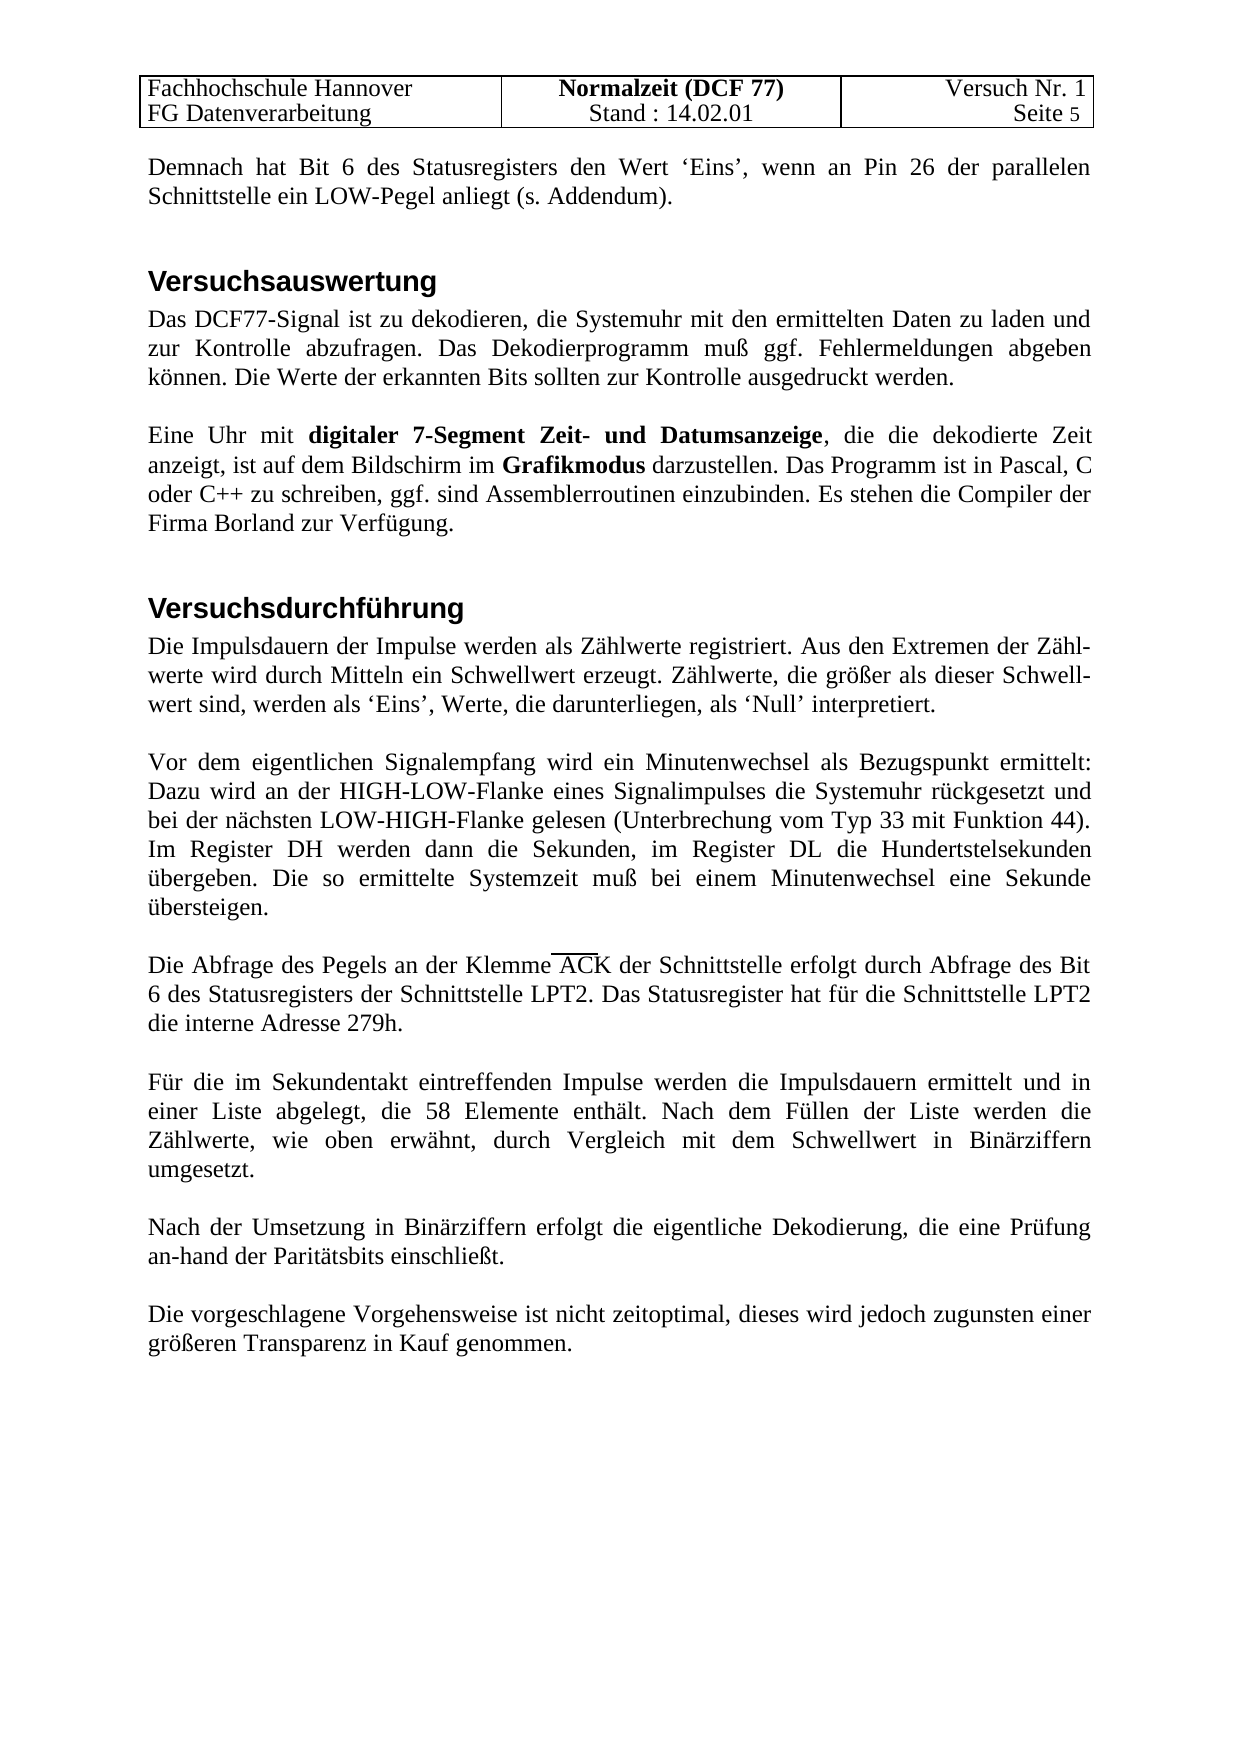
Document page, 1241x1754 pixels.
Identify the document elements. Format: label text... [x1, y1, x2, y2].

text Demnach hat Bit 6 des Statusregisters den Wert ‘Eins’, wenn an Pin 26 der parallelen Schnittstelle ein LOW-Pegel anliegt (s. Addendum). [148, 152, 1092, 210]
subtitle Versuchsauswertung [148, 264, 1092, 298]
text Die vorgeschlagene Vorgehensweise ist nicht zeitoptimal, dieses wird jedoch zugunsten einer größeren Transparenz in Kauf genommen. [148, 1299, 1092, 1357]
text Die Abfrage des Pegels an der Klemme ACK der Schnittstelle erfolgt durch Abfrage des Bit 6 des Statusregisters der Schnittstelle LPT2. Das Statusregister hat für die Schnittstelle LPT2 die interne Adresse 279h. [148, 950, 1092, 1037]
text Eine Uhr mit digitaler 7-Segment Zeit- und Datumsanzeige, die die dekodierte Zeit anzeigt, ist auf dem Bildschirm im Grafikmodus darzustellen. Das Programm ist in Pascal, C oder C++ zu schreiben, ggf. sind Assemblerroutinen einzubinden. Es stehen die Compiler der Firma Borland zur Verfügung. [148, 420, 1092, 537]
text Die Impulsdauern der Impulse werden als Zählwerte registriert. Aus den Extremen der Zähl-werte wird durch Mitteln ein Schwellwert erzeugt. Zählwerte, die größer als dieser Schwell-wert sind, werden als ‘Eins’, Werte, die darunterliegen, als ‘Null’ interpretiert. [148, 631, 1092, 718]
text Das DCF77-Signal ist zu dekodieren, die Systemuhr mit den ermittelten Daten zu laden und zur Kontrolle abzufragen. Das Dekodierprogramm muß ggf. Fehlermeldungen abgeben können. Die Werte der erkannten Bits sollten zur Kontrolle ausgedruckt werden. [148, 304, 1092, 391]
text Nach der Umsetzung in Binärziffern erfolgt die eigentliche Dekodierung, die eine Prüfung an-hand der Paritätsbits einschließt. [148, 1212, 1092, 1270]
subtitle Versuchsdurchführung [148, 591, 1092, 624]
text Für die im Sekundentakt eintreffenden Impulse werden die Impulsdauern ermittelt und in einer Liste abgelegt, die 58 Elemente enthält. Nach dem Füllen der Liste werden die Zählwerte, wie oben erwähnt, durch Vergleich mit dem Schwellwert in Binärziffern umgesetzt. [148, 1066, 1092, 1183]
text Vor dem eigentlichen Signalempfang wird ein Minutenwechsel als Bezugspunkt ermittelt: Dazu wird an der HIGH-LOW-Flanke eines Signalimpulses die Systemuhr rückgesetzt und bei der nächsten LOW-HIGH-Flanke gelesen (Unterbrechung vom Typ 33 mit Funktion 44). Im Register DH werden dann die Sekunden, im Register DL die Hundertstelsekunden übergeben. Die so ermittelte Systemzeit muß bei einem Minutenwechsel eine Sekunde übersteigen. [148, 747, 1092, 921]
